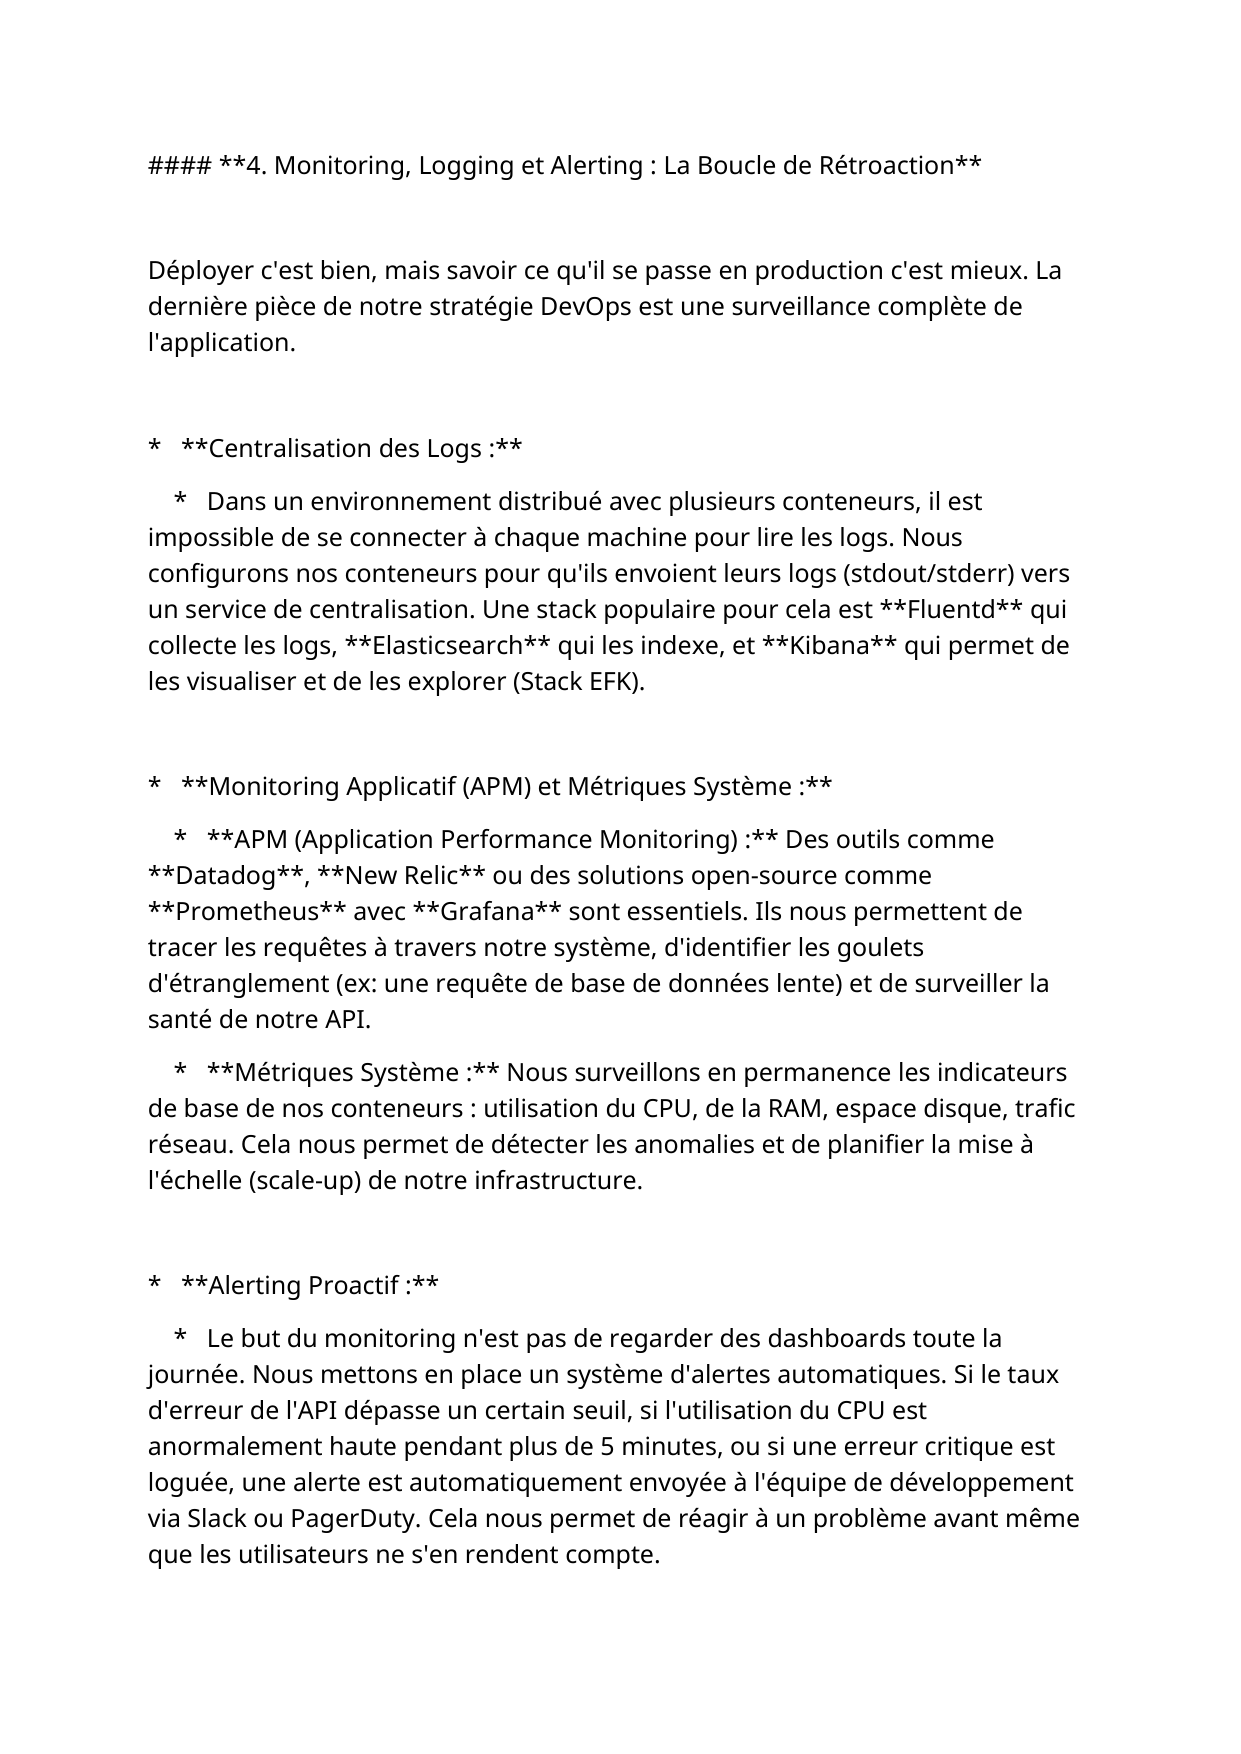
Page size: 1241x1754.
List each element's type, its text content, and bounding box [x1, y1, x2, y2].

text * Le but du monitoring n'est pas de regarder des dashboards toute la journée. Nous mettons en place un système d'alertes automatiques. Si le taux d'erreur de l'API dépasse un certain seuil, si l'utilisation du CPU est anormalement haute pendant plus de 5 minutes, ou si une erreur critique est loguée, une alerte est automatiquement envoyée à l'équipe de développement via Slack ou PagerDuty. Cela nous permet de réagir à un problème avant même que les utilisateurs ne s'en rendent compte. [148, 1321, 1093, 1571]
text * **Centralisation des Logs :** [148, 431, 1093, 464]
text #### **4. Monitoring, Logging et Alerting : La Boucle de Rétroaction** [148, 148, 1093, 182]
text * **APM (Application Performance Monitoring) :** Des outils comme **Datadog**, **New Relic** ou des solutions open-source comme **Prometheus** avec **Grafana** sont essentiels. Ils nous permettent de tracer les requêtes à travers notre système, d'identifier les goulets d'étranglement (ex: une requête de base de données lente) et de surveiller la santé de notre API. [148, 822, 1093, 1036]
text * **Métriques Système :** Nous surveillons en permanence les indicateurs de base de nos conteneurs : utilisation du CPU, de la RAM, espace disque, trafic réseau. Cela nous permet de détecter les anomalies et de planifier la mise à l'échelle (scale-up) de notre infrastructure. [148, 1054, 1093, 1197]
text * **Monitoring Applicatif (APM) et Métriques Système :** [148, 769, 1093, 803]
text Déployer c'est bien, mais savoir ce qu'il se passe en production c'est mieux. La dernière pièce de notre stratégie DevOps est une surveillance complète de l'application. [148, 253, 1093, 359]
text * Dans un environnement distribué avec plusieurs conteneurs, il est impossible de se connecter à chaque machine pour lire les logs. Nous configurons nos conteneurs pour qu'ils envoient leurs logs (stdout/stderr) vers un service de centralisation. Une stack populaire pour cela est **Fluentd** qui collecte les logs, **Elasticsearch** qui les indexe, et **Kibana** qui permet de les visualiser et de les explorer (Stack EFK). [148, 483, 1093, 697]
text * **Alerting Proactif :** [148, 1268, 1093, 1302]
